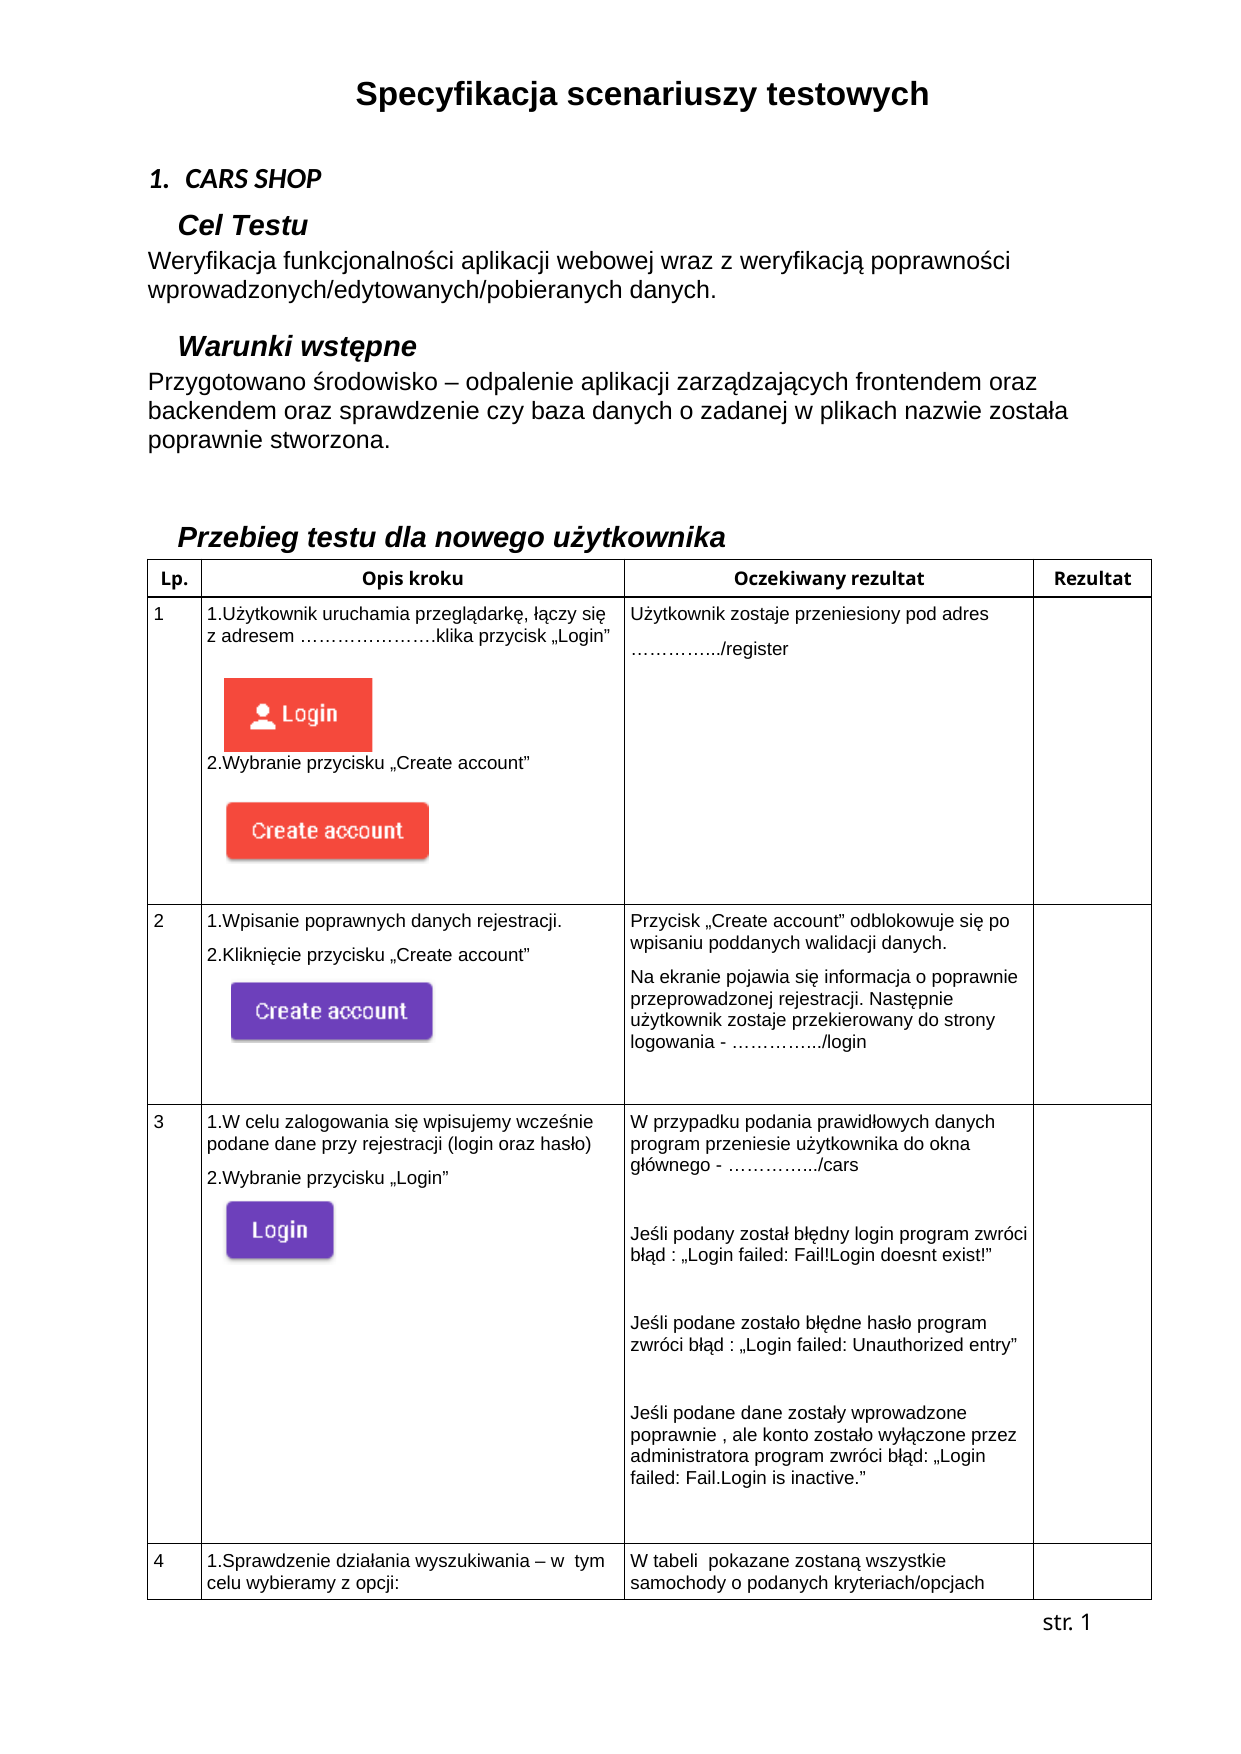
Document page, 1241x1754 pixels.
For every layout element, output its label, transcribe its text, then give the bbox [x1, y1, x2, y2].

table_header Opis kroku [202, 560, 624, 596]
table_cell 1.Wpisanie poprawnych danych rejestracji. 2.Kliknięcie przycisku „Create account” [202, 905, 624, 1104]
table_header Lp. [148, 560, 201, 596]
table_cell [1034, 1544, 1151, 1599]
text Warunki wstępne [177, 329, 1093, 362]
picture [231, 978, 436, 1043]
table_cell [1034, 1105, 1151, 1543]
text Przebieg testu dla nowego użytkownika [177, 520, 1093, 553]
table_cell Przycisk „Create account” odblokowuje się po wpisaniu poddanych walidacji danych. Na ekranie pojawia się informacja o poprawnie przeprowadzonej rejestracji. Następnie użytkownik zostaje przekierowany do strony logowania - ………….../login [625, 905, 1033, 1104]
table_cell 1.Użytkownik uruchamia przeglądarkę, łączy się z adresem ………………….klika przycisk „Login” 2.Wybranie przycisku „Create account” [202, 598, 624, 903]
table_header Rezultat [1034, 560, 1151, 596]
subtitle Specyfikacja scenariuszy testowych [148, 74, 1093, 112]
picture [222, 1200, 337, 1265]
table_cell 1.W celu zalogowania się wpisujemy wcześnie podane dane przy rejestracji (login oraz hasło) 2.Wybranie przycisku „Login” [202, 1105, 624, 1543]
table_cell 2 [148, 905, 201, 1104]
table_cell 1 [148, 598, 201, 903]
list CARS SHOP [148, 160, 1093, 195]
table_cell W przypadku podania prawidłowych danych program przeniesie użytkownika do okna głównego - ………….../cars Jeśli podany został błędny login program zwróci błąd : „Login failed: Fail!Login doesnt exist!” Jeśli podane zostało błędne hasło program zwróci błąd : „Login failed: Unauthorized entry” Jeśli podane dane zostały wprowadzone poprawnie , ale konto zostało wyłączone przez administratora program zwróci błąd: „Login failed: Fail.Login is inactive.” [625, 1105, 1033, 1543]
table_header Oczekiwany rezultat [625, 560, 1033, 596]
text Przygotowano środowisko – odpalenie aplikacji zarządzających frontendem oraz backendem oraz sprawdzenie czy baza danych o zadanej w plikach nazwie została poprawnie stworzona. [148, 367, 1093, 454]
table_cell 3 [148, 1105, 201, 1543]
text Cel Testu [177, 208, 1093, 241]
table_cell 1.Sprawdzenie działania wyszukiwania – w tym celu wybieramy z opcji: manufacturer model (przy wcześniejszym wybraniu manufacturer) color capacity body status price from to (wybierane może być kilka opcji) 2.Klikamy przycisk wyszukiwania [202, 1544, 624, 1599]
picture [225, 801, 429, 864]
table_cell 4 [148, 1544, 201, 1599]
table_cell [1034, 598, 1151, 903]
table_cell Użytkownik zostaje przeniesiony pod adres ………….../register [625, 598, 1033, 903]
picture [224, 678, 373, 752]
table_cell W tabeli pokazane zostaną wszystkie samochody o podanych kryteriach/opcjach [625, 1544, 1033, 1599]
table_cell [1034, 905, 1151, 1104]
text Weryfikacja funkcjonalności aplikacji webowej wraz z weryfikacją poprawności wprowadzonych/edytowanych/pobieranych danych. [148, 246, 1093, 304]
